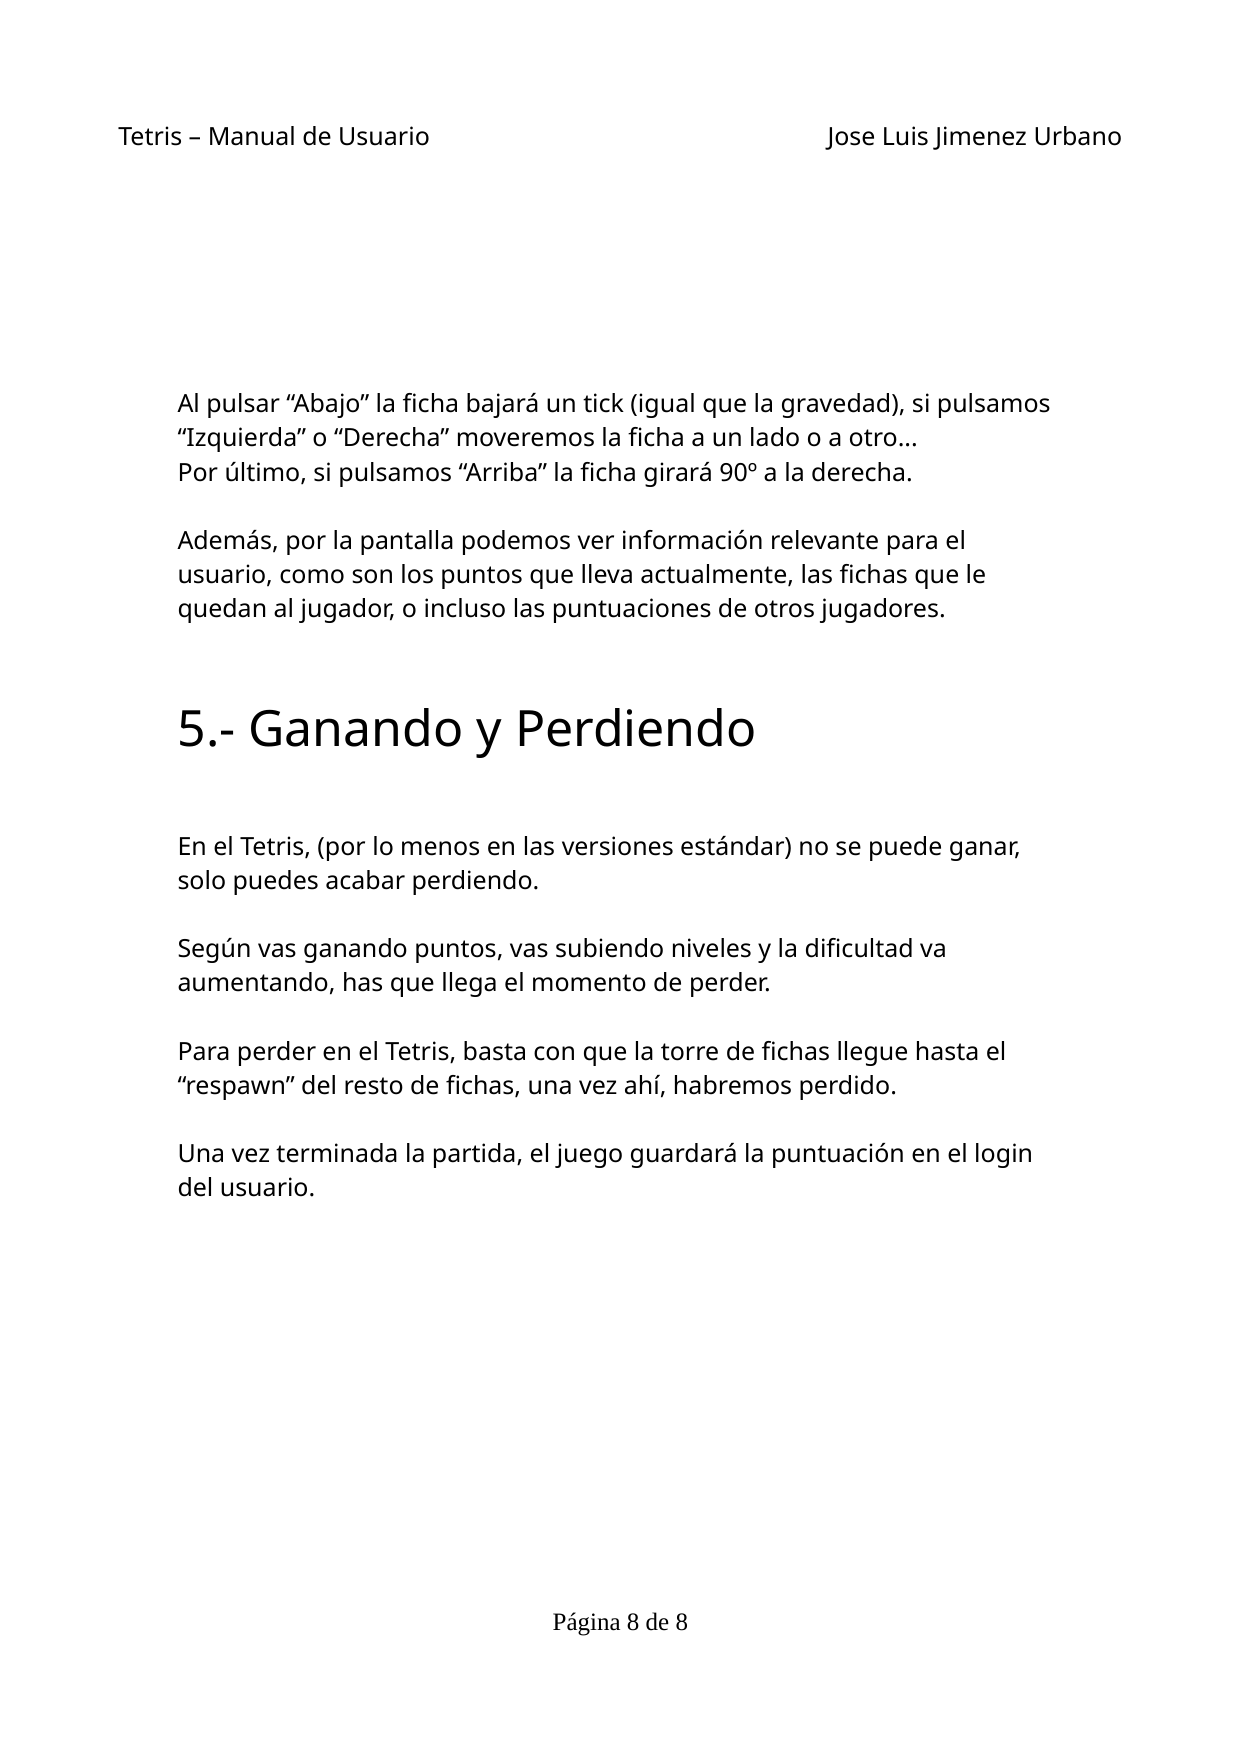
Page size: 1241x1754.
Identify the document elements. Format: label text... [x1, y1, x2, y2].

text 5.- Ganando y Perdiendo [177, 693, 1063, 761]
text Por último, si pulsamos “Arriba” la ficha girará 90º a la derecha. [177, 454, 1063, 488]
text Además, por la pantalla podemos ver información relevante para el usuario, como son los puntos que lleva actualmente, las fichas que le quedan al jugador, o incluso las puntuaciones de otros jugadores. [177, 522, 1063, 624]
text Según vas ganando puntos, vas subiendo niveles y la dificultad va aumentando, has que llega el momento de perder. [177, 931, 1063, 999]
text Una vez terminada la partida, el juego guardará la puntuación en el login del usuario. [177, 1135, 1063, 1203]
text En el Tetris, (por lo menos en las versiones estándar) no se puede ganar, solo puedes acabar perdiendo. [177, 829, 1063, 897]
text Para perder en el Tetris, basta con que la torre de fichas llegue hasta el “respawn” del resto de fichas, una vez ahí, habremos perdido. [177, 1033, 1063, 1101]
text Al pulsar “Abajo” la ficha bajará un tick (igual que la gravedad), si pulsamos “Izquierda” o “Derecha” moveremos la ficha a un lado o a otro... [177, 386, 1063, 454]
